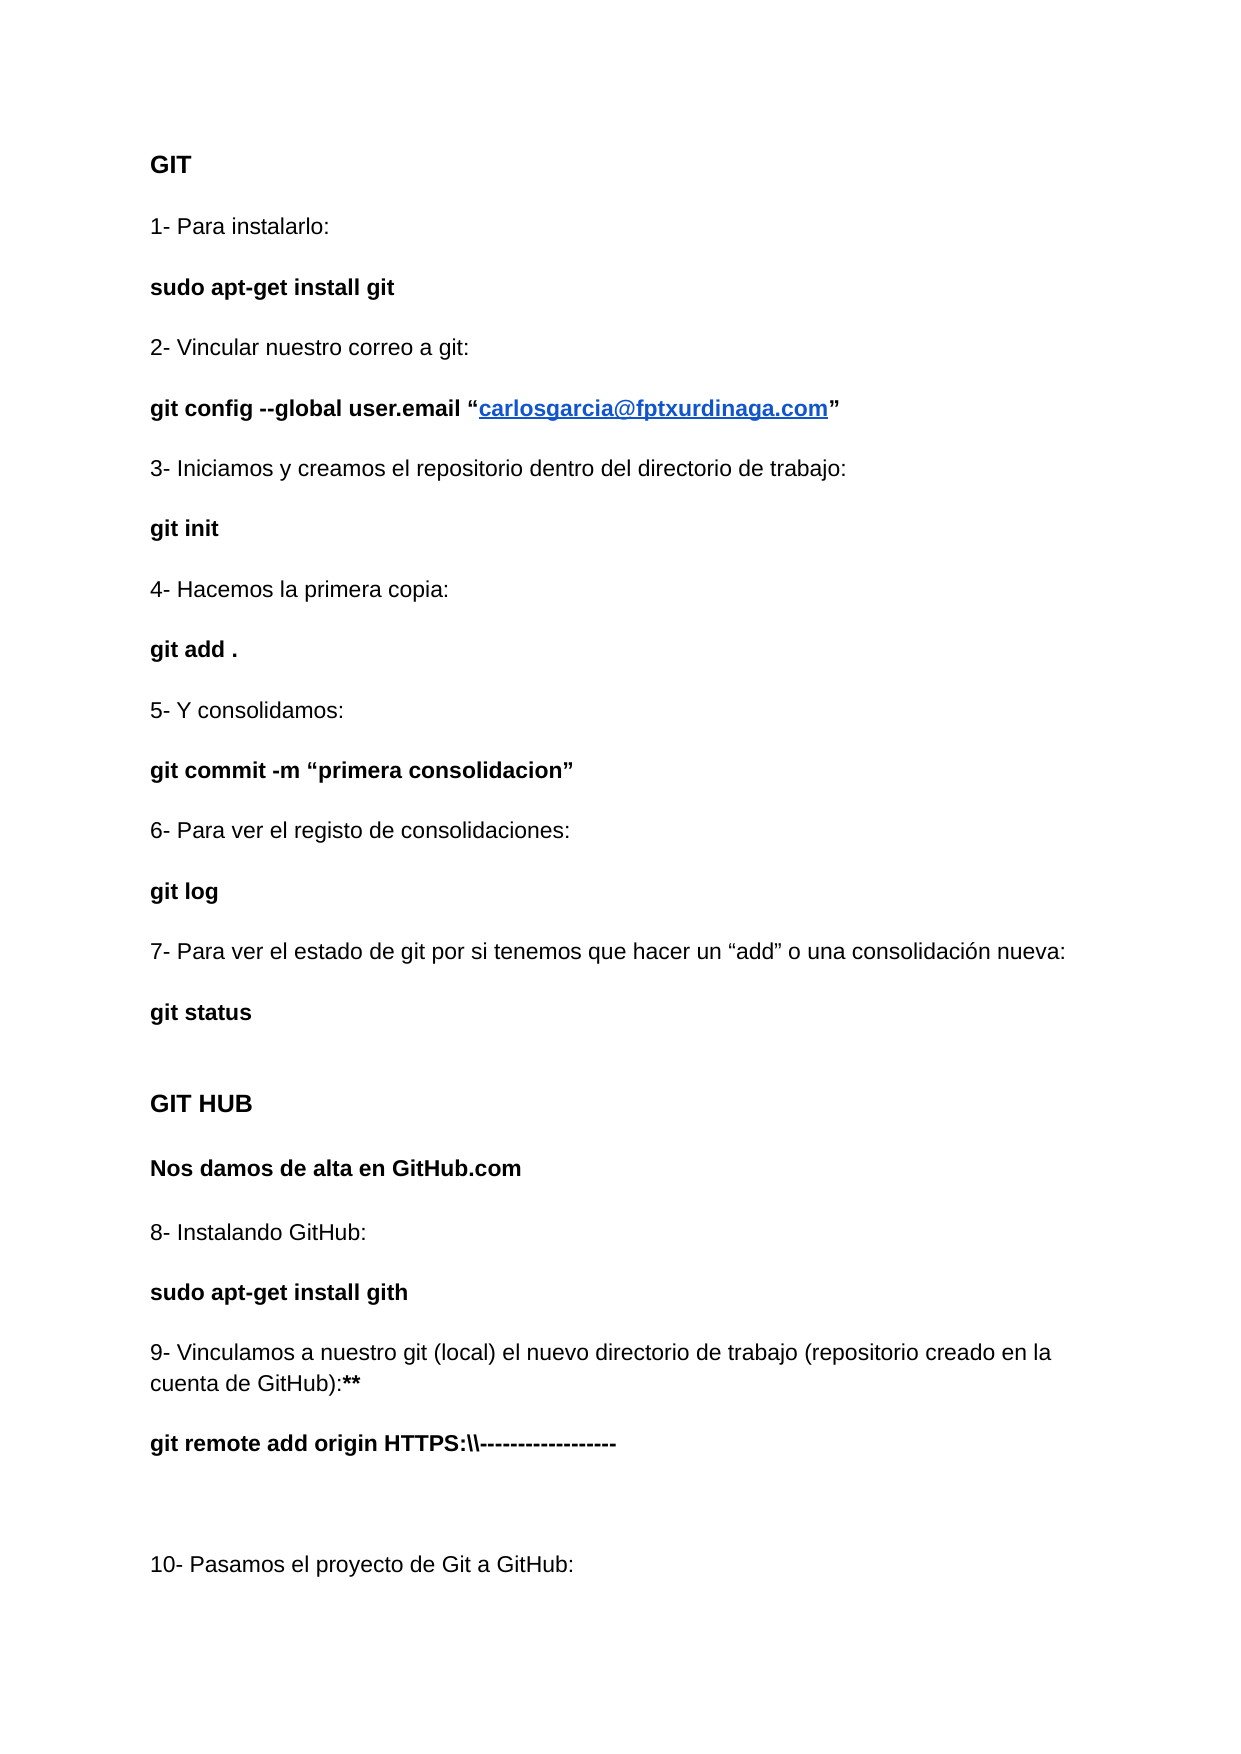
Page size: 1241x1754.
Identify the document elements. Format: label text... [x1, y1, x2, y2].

text 5- Y consolidamos: [150, 697, 1090, 723]
text git commit -m “primera consolidacion” [150, 757, 1090, 783]
text git config --global user.email “carlosgarcia@fptxurdinaga.com” [150, 394, 1090, 421]
text 2- Vincular nuestro correo a git: [150, 334, 1090, 360]
text git add . [150, 636, 1090, 662]
text 1- Para instalarlo: [150, 213, 1090, 239]
text 10- Pasamos el proyecto de Git a GitHub: [150, 1551, 1090, 1577]
text GIT HUB [150, 1089, 1090, 1118]
text GIT [150, 150, 1090, 179]
text git status [150, 999, 1090, 1025]
text sudo apt-get install gith [150, 1279, 1090, 1305]
text 4- Hacemos la primera copia: [150, 576, 1090, 602]
text sudo apt-get install git [150, 274, 1090, 300]
text 6- Para ver el registo de consolidaciones: [150, 817, 1090, 844]
text git remote add origin HTTPS:\\------------------ [150, 1430, 1090, 1456]
text 8- Instalando GitHub: [150, 1218, 1090, 1245]
text git log [150, 878, 1090, 904]
text 9- Vinculamos a nuestro git (local) el nuevo directorio de trabajo (repositorio creado en la cuenta de GitHub):** [150, 1339, 1090, 1396]
text 7- Para ver el estado de git por si tenemos que hacer un “add” o una consolidación nueva: [150, 938, 1090, 964]
text Nos damos de alta en GitHub.com [150, 1155, 1090, 1182]
text git init [150, 515, 1090, 542]
text 3- Iniciamos y creamos el repositorio dentro del directorio de trabajo: [150, 455, 1090, 481]
